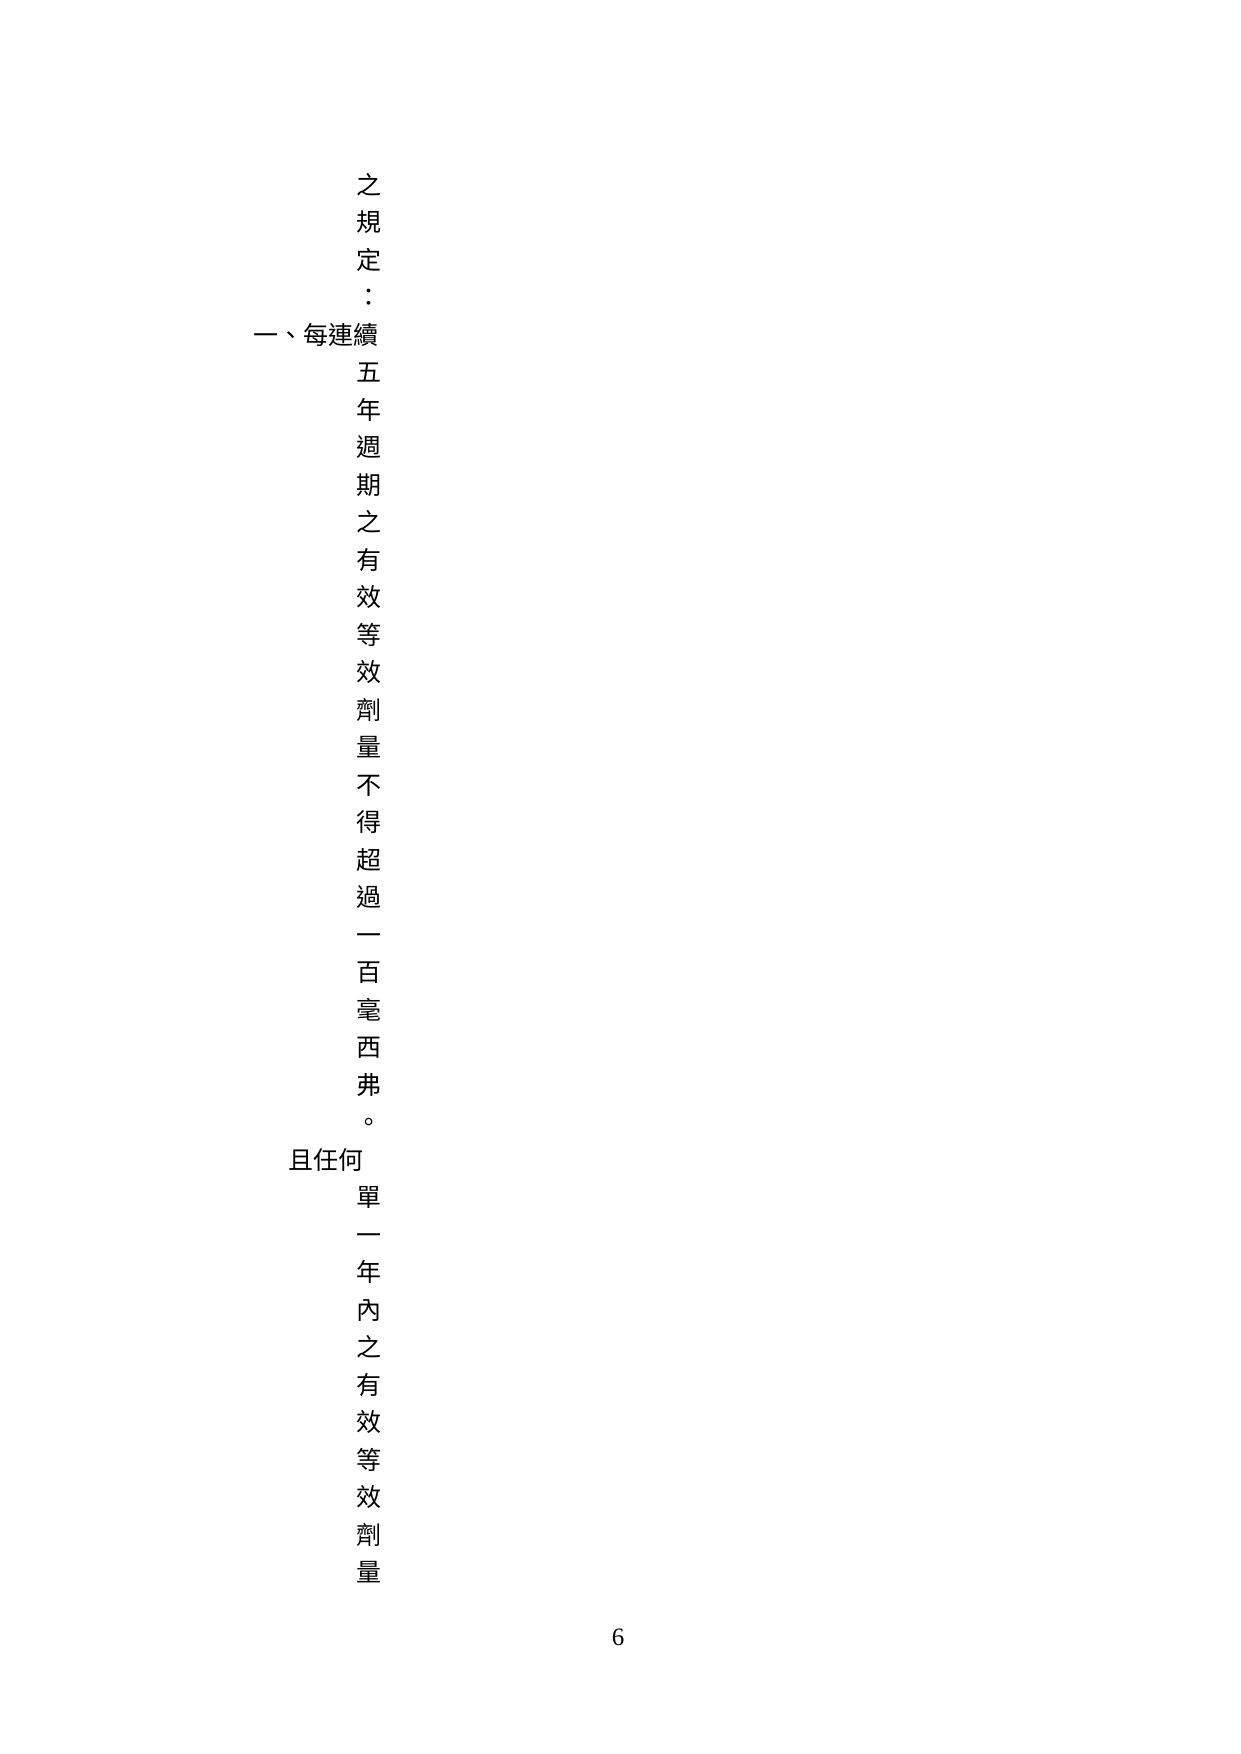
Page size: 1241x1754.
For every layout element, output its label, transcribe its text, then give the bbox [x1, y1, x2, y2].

table_cell [1150, 165, 1175, 1589]
table_cell 之規定： 一、每連續五年週期之有效等效劑量不得超過一百毫西弗。 且任何單一年內之有效等效劑量 [250, 165, 388, 1589]
table_cell [163, 165, 250, 1589]
table_cell [388, 165, 1150, 1589]
